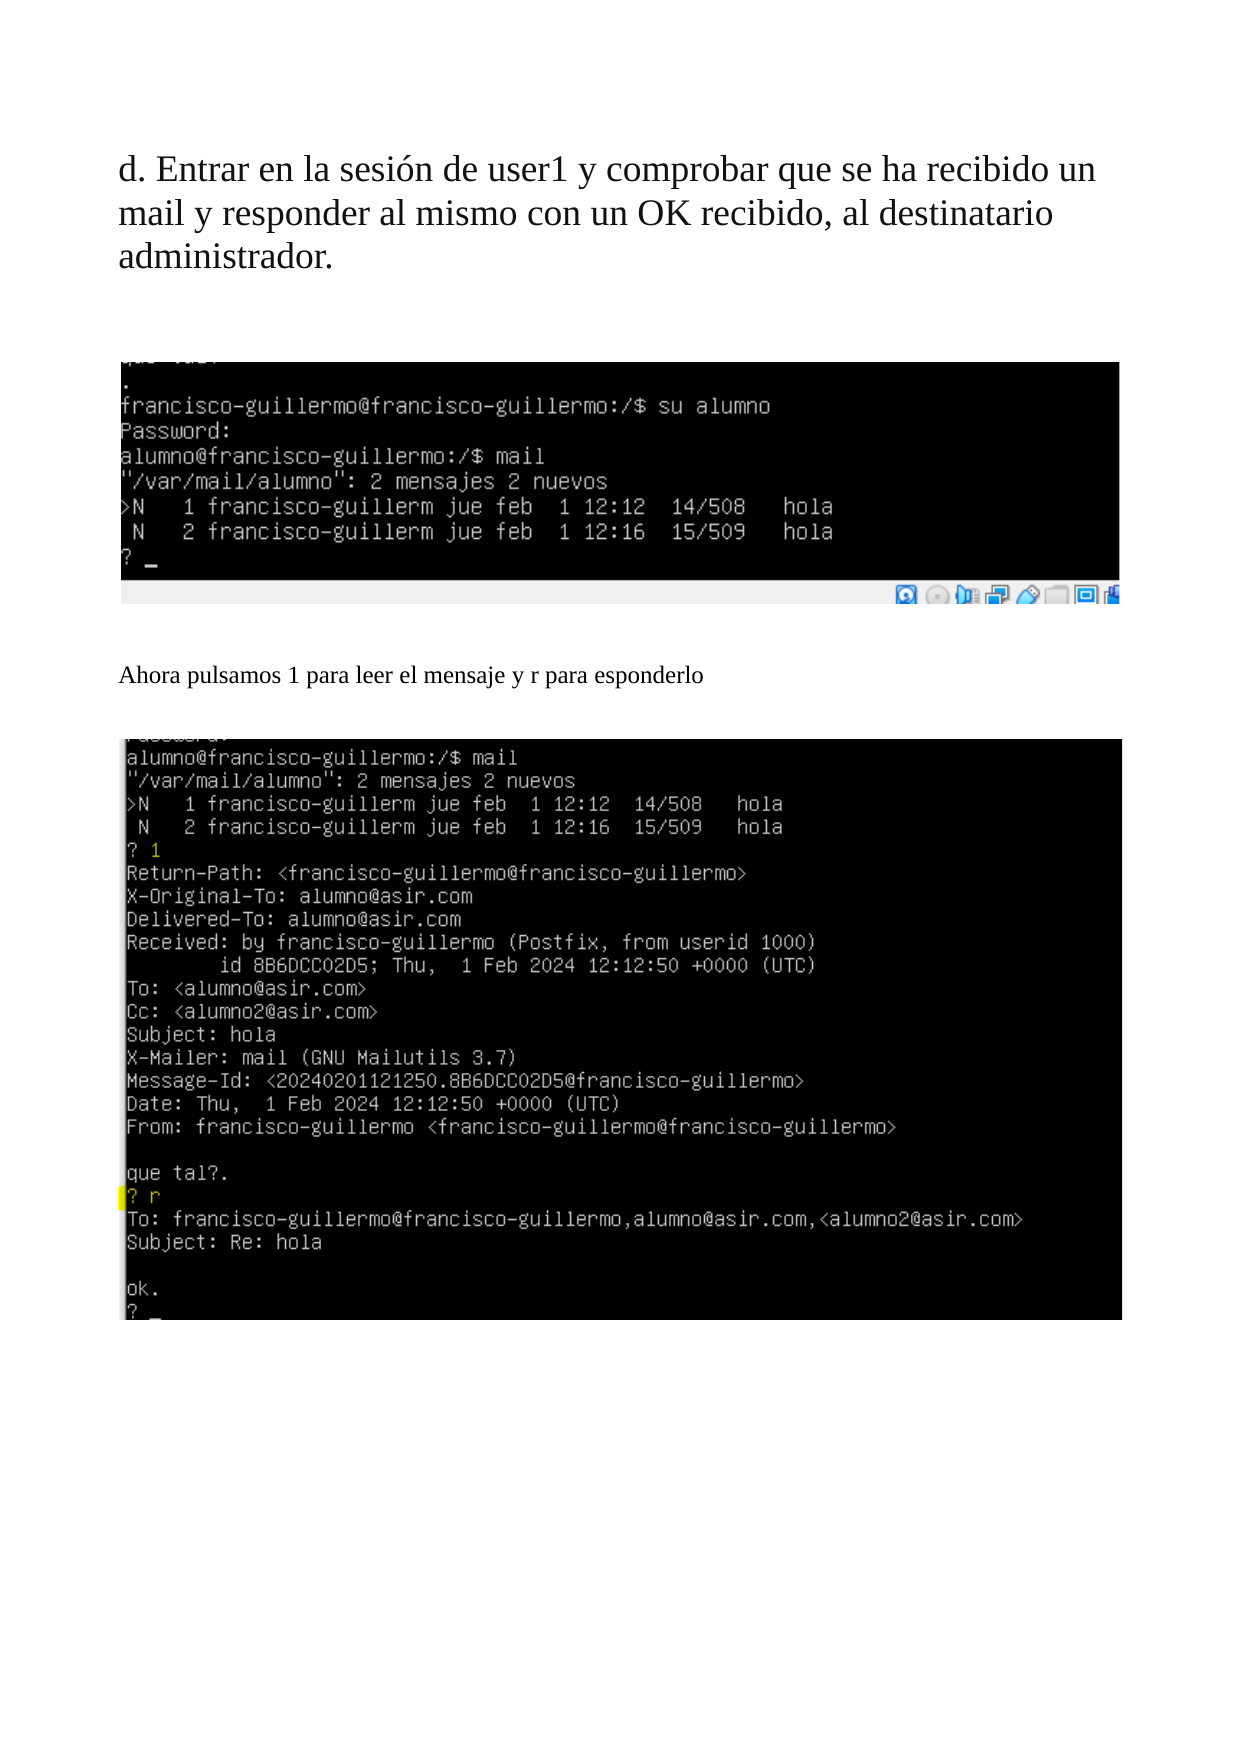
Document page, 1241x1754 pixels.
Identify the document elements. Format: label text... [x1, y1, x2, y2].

picture [121, 362, 1120, 604]
text d. Entrar en la sesión de user1 y comprobar que se ha recibido un mail y responder al mismo con un OK recibido, al destinatario administrador. [118, 147, 1122, 276]
picture [118, 739, 1123, 1320]
text Ahora pulsamos 1 para leer el mensaje y r para esponderlo [118, 661, 1122, 689]
